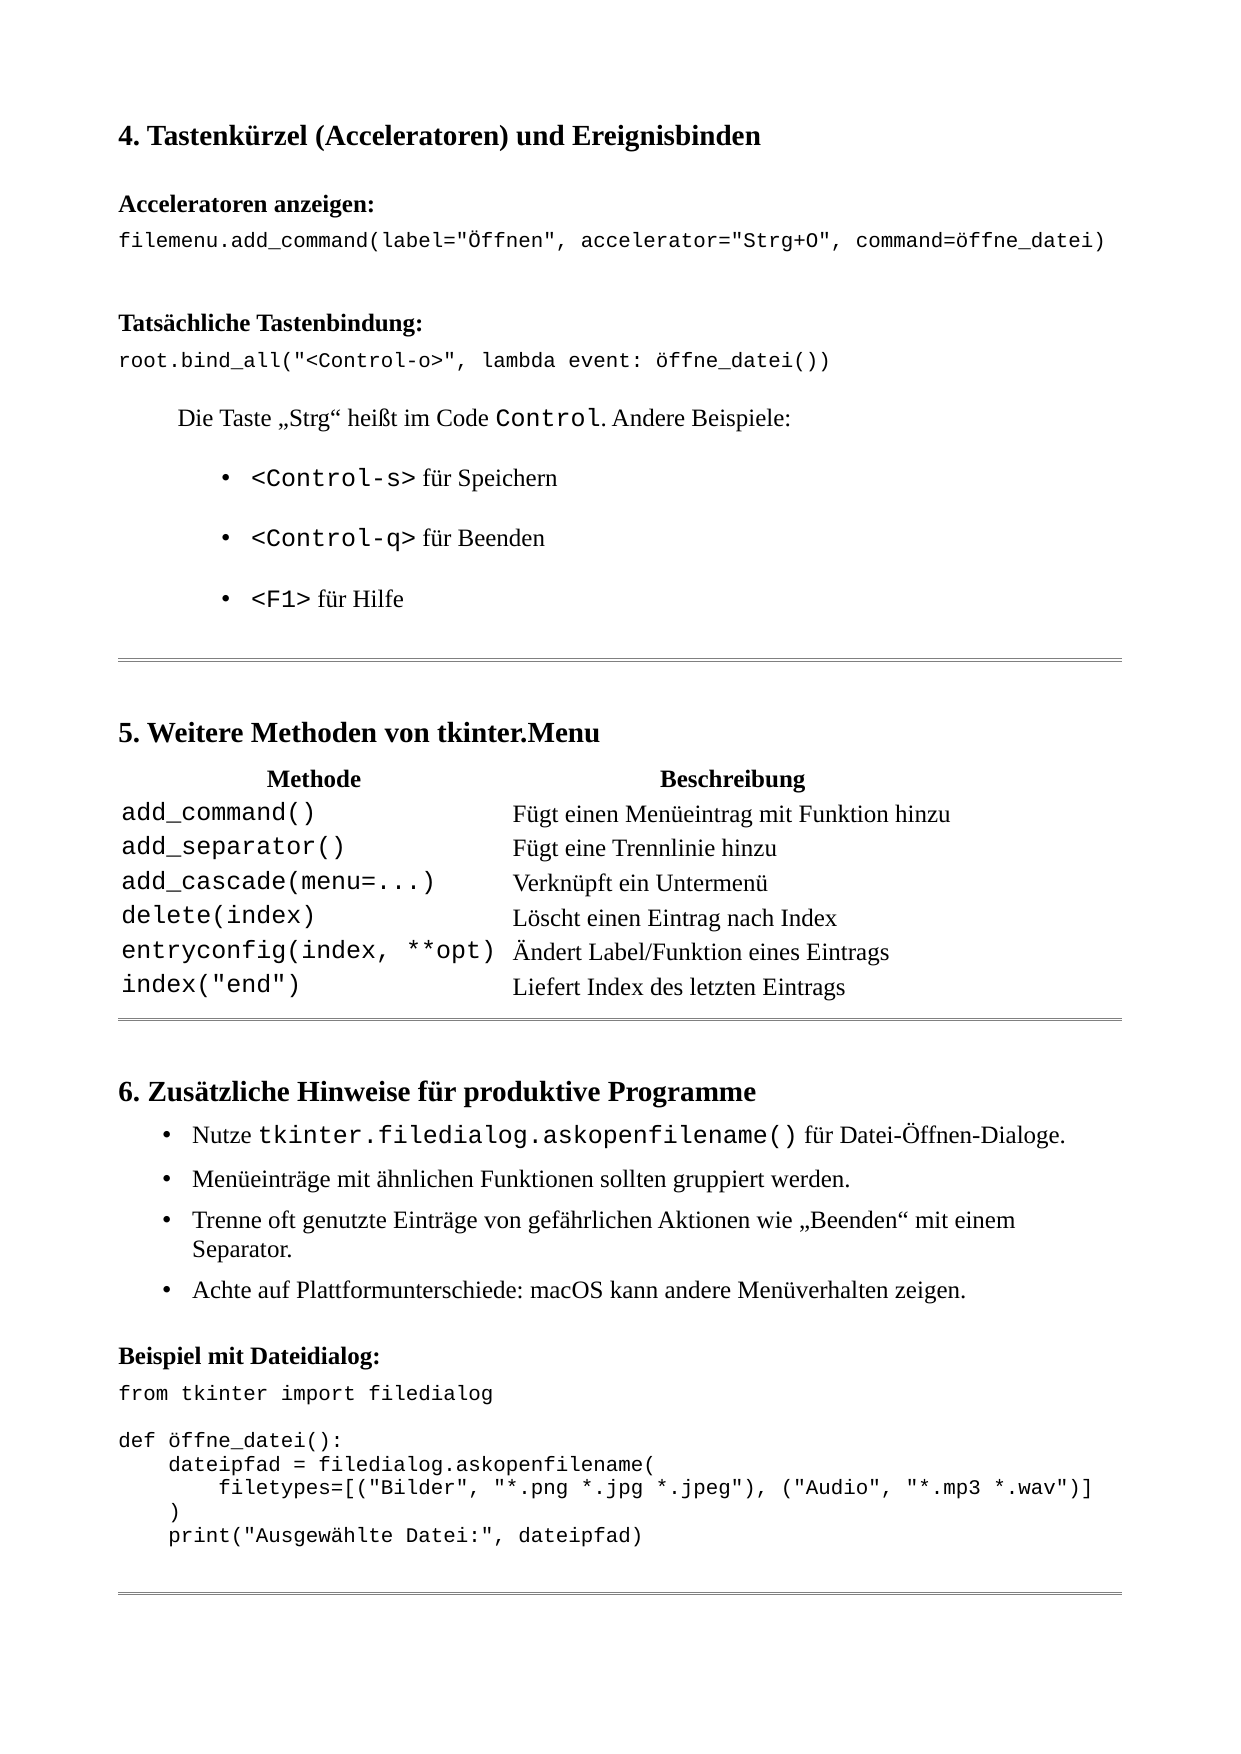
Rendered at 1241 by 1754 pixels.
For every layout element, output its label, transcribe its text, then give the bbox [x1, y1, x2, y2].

table_cell Ändert Label/Funktion eines Eintrags [510, 934, 956, 969]
subtitle 5. Weitere Methoden von tkinter.Menu [118, 715, 1122, 749]
table_cell add_command() [118, 796, 509, 831]
subtitle 6. Zusätzliche Hinweise für produktive Programme [118, 1074, 1122, 1108]
list Menüeinträge mit ähnlichen Funktionen sollten gruppiert werden. [162, 1164, 1122, 1193]
subtitle Acceleratoren anzeigen: [118, 189, 1122, 218]
list Achte auf Plattformunterschiede: macOS kann andere Menüverhalten zeigen. [162, 1275, 1122, 1304]
table_cell Fügt eine Trennlinie hinzu [510, 831, 956, 865]
text print("Ausgewählte Datei:", dateipfad) [118, 1524, 1122, 1548]
text filetypes=[("Bilder", "*.png *.jpg *.jpeg"), ("Audio", "*.mp3 *.wav")] [118, 1477, 1122, 1501]
table_cell index("end") [118, 969, 509, 1003]
subtitle Beispiel mit Dateidialog: [118, 1341, 1122, 1370]
table_cell delete(index) [118, 900, 509, 934]
table_cell Löscht einen Eintrag nach Index [510, 900, 956, 934]
subtitle Tatsächliche Tastenbindung: [118, 308, 1122, 337]
list <Control-s> für Speichern [221, 463, 1063, 494]
text filemenu.add_command(label="Öffnen", accelerator="Strg+O", command=öffne_datei) [118, 230, 1122, 254]
text root.bind_all("<Control-o>", lambda event: öffne_datei()) [118, 350, 1122, 373]
subtitle 4. Tastenkürzel (Acceleratoren) und Ereignisbinden [118, 118, 1122, 152]
text def öffne_datei(): [118, 1430, 1122, 1454]
list <F1> für Hilfe [221, 584, 1063, 615]
table_cell entryconfig(index, **opt) [118, 934, 509, 969]
list Nutze tkinter.filedialog.askopenfilename() für Datei-Öffnen-Dialoge. [162, 1121, 1122, 1151]
text Die Taste „Strg“ heißt im Code Control. Andere Beispiele: [177, 403, 1063, 434]
table_cell add_cascade(menu=...) [118, 865, 509, 900]
list <Control-q> für Beenden [221, 523, 1063, 554]
table_header Methode [118, 761, 509, 796]
table_cell Verknüpft ein Untermenü [510, 865, 956, 900]
text dateipfad = filedialog.askopenfilename( [118, 1454, 1122, 1477]
table_cell Fügt einen Menüeintrag mit Funktion hinzu [510, 796, 956, 831]
table_header Beschreibung [510, 761, 956, 796]
table_cell add_separator() [118, 831, 509, 865]
list Trenne oft genutzte Einträge von gefährlichen Aktionen wie „Beenden“ mit einem Separator. [162, 1205, 1122, 1263]
text from tkinter import filedialog [118, 1383, 1122, 1406]
table_cell Liefert Index des letzten Eintrags [510, 969, 956, 1003]
text ) [118, 1501, 1122, 1524]
